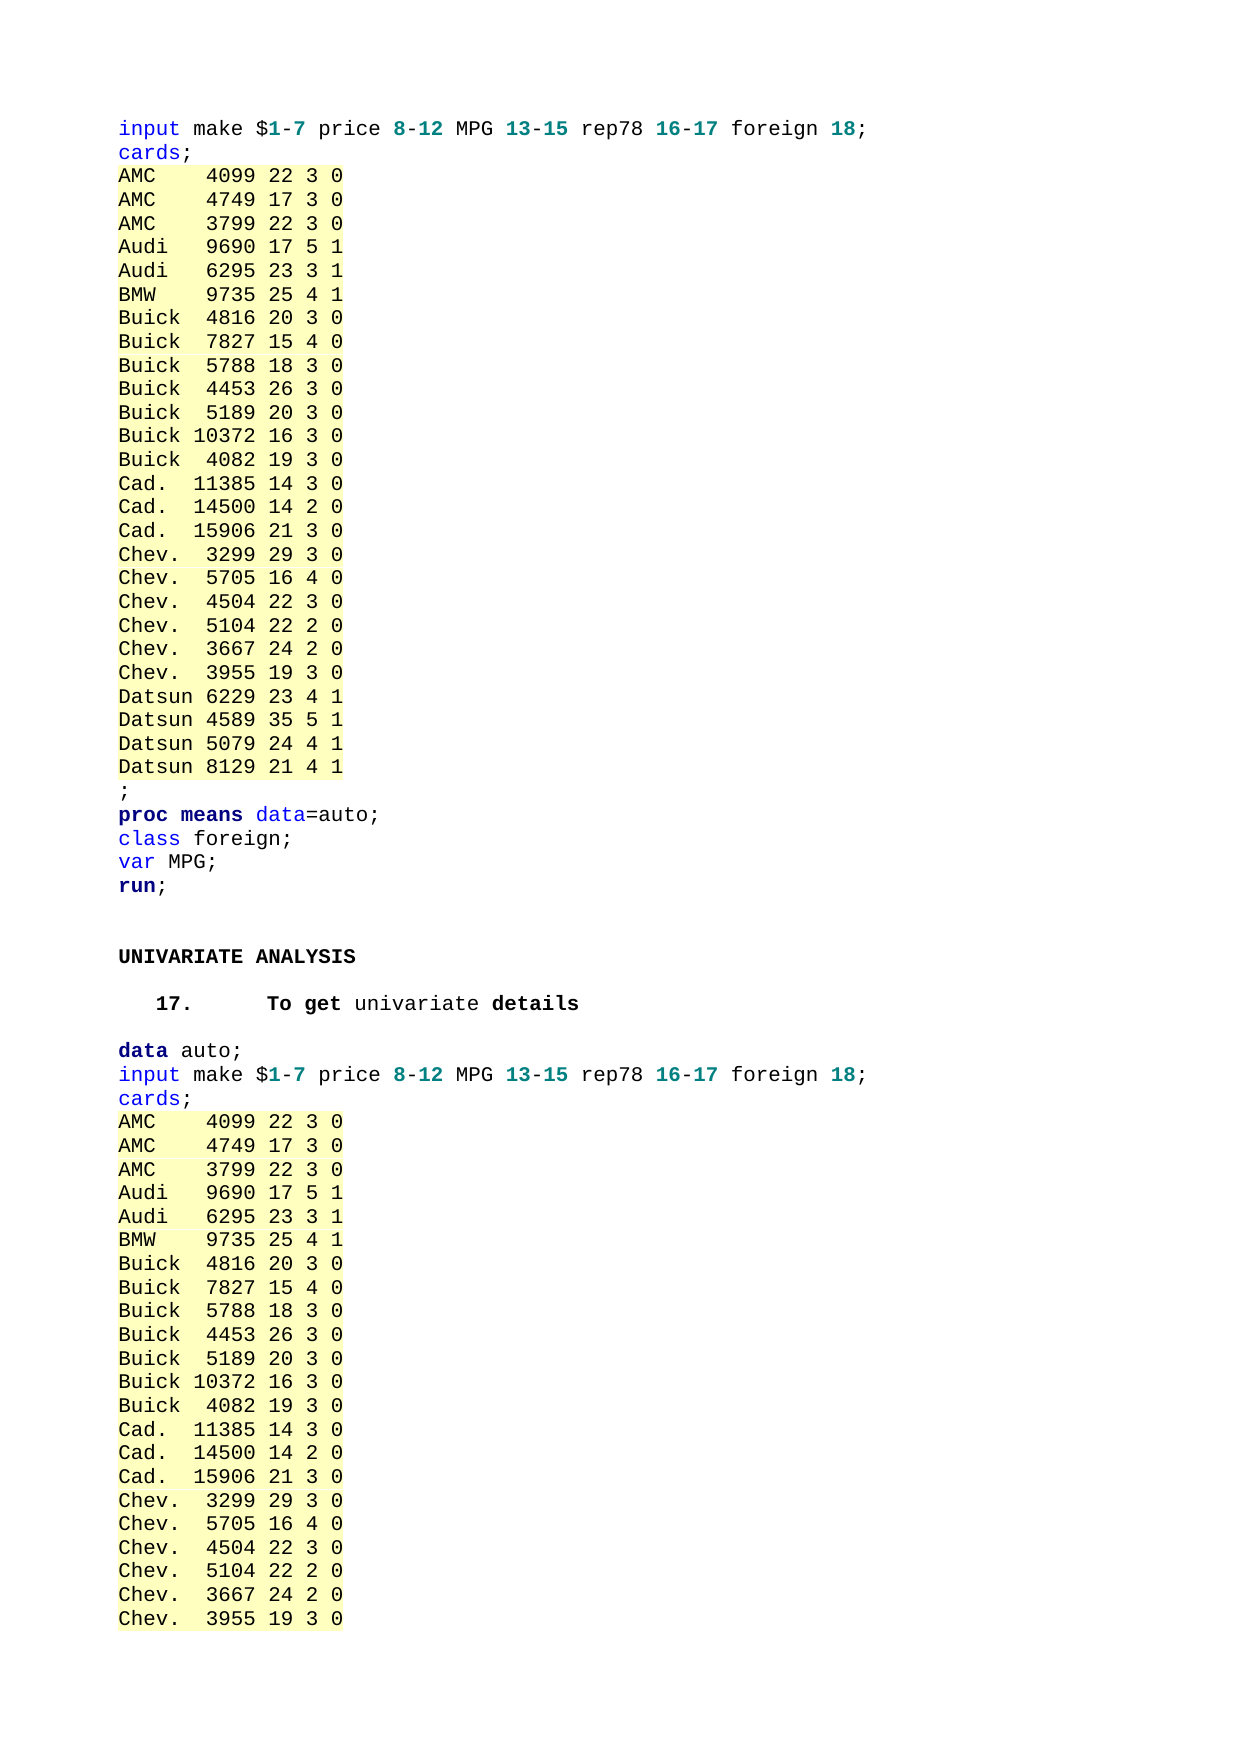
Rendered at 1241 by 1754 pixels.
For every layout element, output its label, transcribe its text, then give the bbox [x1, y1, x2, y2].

text Buick 10372 16 3 0 [118, 1371, 1122, 1395]
text Chev. 5705 16 4 0 [118, 1513, 1122, 1537]
text ; [118, 780, 1122, 804]
text AMC 3799 22 3 0 [118, 1158, 1122, 1182]
text AMC 3799 22 3 0 [118, 213, 1122, 236]
text Buick 5189 20 3 0 [118, 402, 1122, 426]
text Buick 5788 18 3 0 [118, 1300, 1122, 1324]
text Cad. 15906 21 3 0 [118, 520, 1122, 544]
text Buick 10372 16 3 0 [118, 426, 1122, 449]
text Datsun 8129 21 4 1 [118, 757, 1122, 780]
text Chev. 5104 22 2 0 [118, 1561, 1122, 1584]
text var MPG; [118, 851, 1122, 875]
text Buick 4082 19 3 0 [118, 1395, 1122, 1419]
text Chev. 4504 22 3 0 [118, 1537, 1122, 1561]
text Chev. 4504 22 3 0 [118, 591, 1122, 615]
text Chev. 3667 24 2 0 [118, 1584, 1122, 1608]
text Buick 5189 20 3 0 [118, 1348, 1122, 1371]
text class foreign; [118, 827, 1122, 851]
text Buick 7827 15 4 0 [118, 331, 1122, 354]
text UNIVARIATE ANALYSIS [118, 946, 1122, 969]
text data auto; [118, 1040, 1122, 1064]
text Cad. 14500 14 2 0 [118, 496, 1122, 520]
text proc means data=auto; [118, 804, 1122, 827]
list To get univariate details [156, 993, 1122, 1017]
text Buick 7827 15 4 0 [118, 1277, 1122, 1300]
text Chev. 5705 16 4 0 [118, 567, 1122, 591]
text Audi 6295 23 3 1 [118, 260, 1122, 284]
text Datsun 4589 35 5 1 [118, 709, 1122, 733]
text Chev. 3667 24 2 0 [118, 638, 1122, 662]
text BMW 9735 25 4 1 [118, 1229, 1122, 1253]
text Chev. 3955 19 3 0 [118, 1608, 1122, 1631]
text AMC 4749 17 3 0 [118, 189, 1122, 213]
text cards; [118, 142, 1122, 165]
text Cad. 15906 21 3 0 [118, 1466, 1122, 1489]
text cards; [118, 1088, 1122, 1111]
text Cad. 14500 14 2 0 [118, 1442, 1122, 1466]
text AMC 4749 17 3 0 [118, 1135, 1122, 1158]
text Buick 4816 20 3 0 [118, 1253, 1122, 1277]
text Audi 9690 17 5 1 [118, 1182, 1122, 1206]
text BMW 9735 25 4 1 [118, 284, 1122, 307]
text Chev. 3299 29 3 0 [118, 1489, 1122, 1513]
text Buick 4453 26 3 0 [118, 1324, 1122, 1348]
text Datsun 5079 24 4 1 [118, 733, 1122, 757]
text AMC 4099 22 3 0 [118, 1111, 1122, 1135]
text input make $1-7 price 8-12 MPG 13-15 rep78 16-17 foreign 18; [118, 118, 1122, 142]
text Chev. 3955 19 3 0 [118, 662, 1122, 686]
text run; [118, 875, 1122, 898]
text Chev. 3299 29 3 0 [118, 544, 1122, 567]
text Buick 4453 26 3 0 [118, 378, 1122, 402]
text Cad. 11385 14 3 0 [118, 473, 1122, 496]
text Buick 5788 18 3 0 [118, 354, 1122, 378]
text Audi 9690 17 5 1 [118, 236, 1122, 260]
text input make $1-7 price 8-12 MPG 13-15 rep78 16-17 foreign 18; [118, 1064, 1122, 1088]
text Chev. 5104 22 2 0 [118, 615, 1122, 638]
text AMC 4099 22 3 0 [118, 165, 1122, 189]
text Cad. 11385 14 3 0 [118, 1419, 1122, 1442]
text Datsun 6229 23 4 1 [118, 686, 1122, 709]
text Buick 4082 19 3 0 [118, 449, 1122, 473]
text Buick 4816 20 3 0 [118, 307, 1122, 331]
text Audi 6295 23 3 1 [118, 1206, 1122, 1229]
